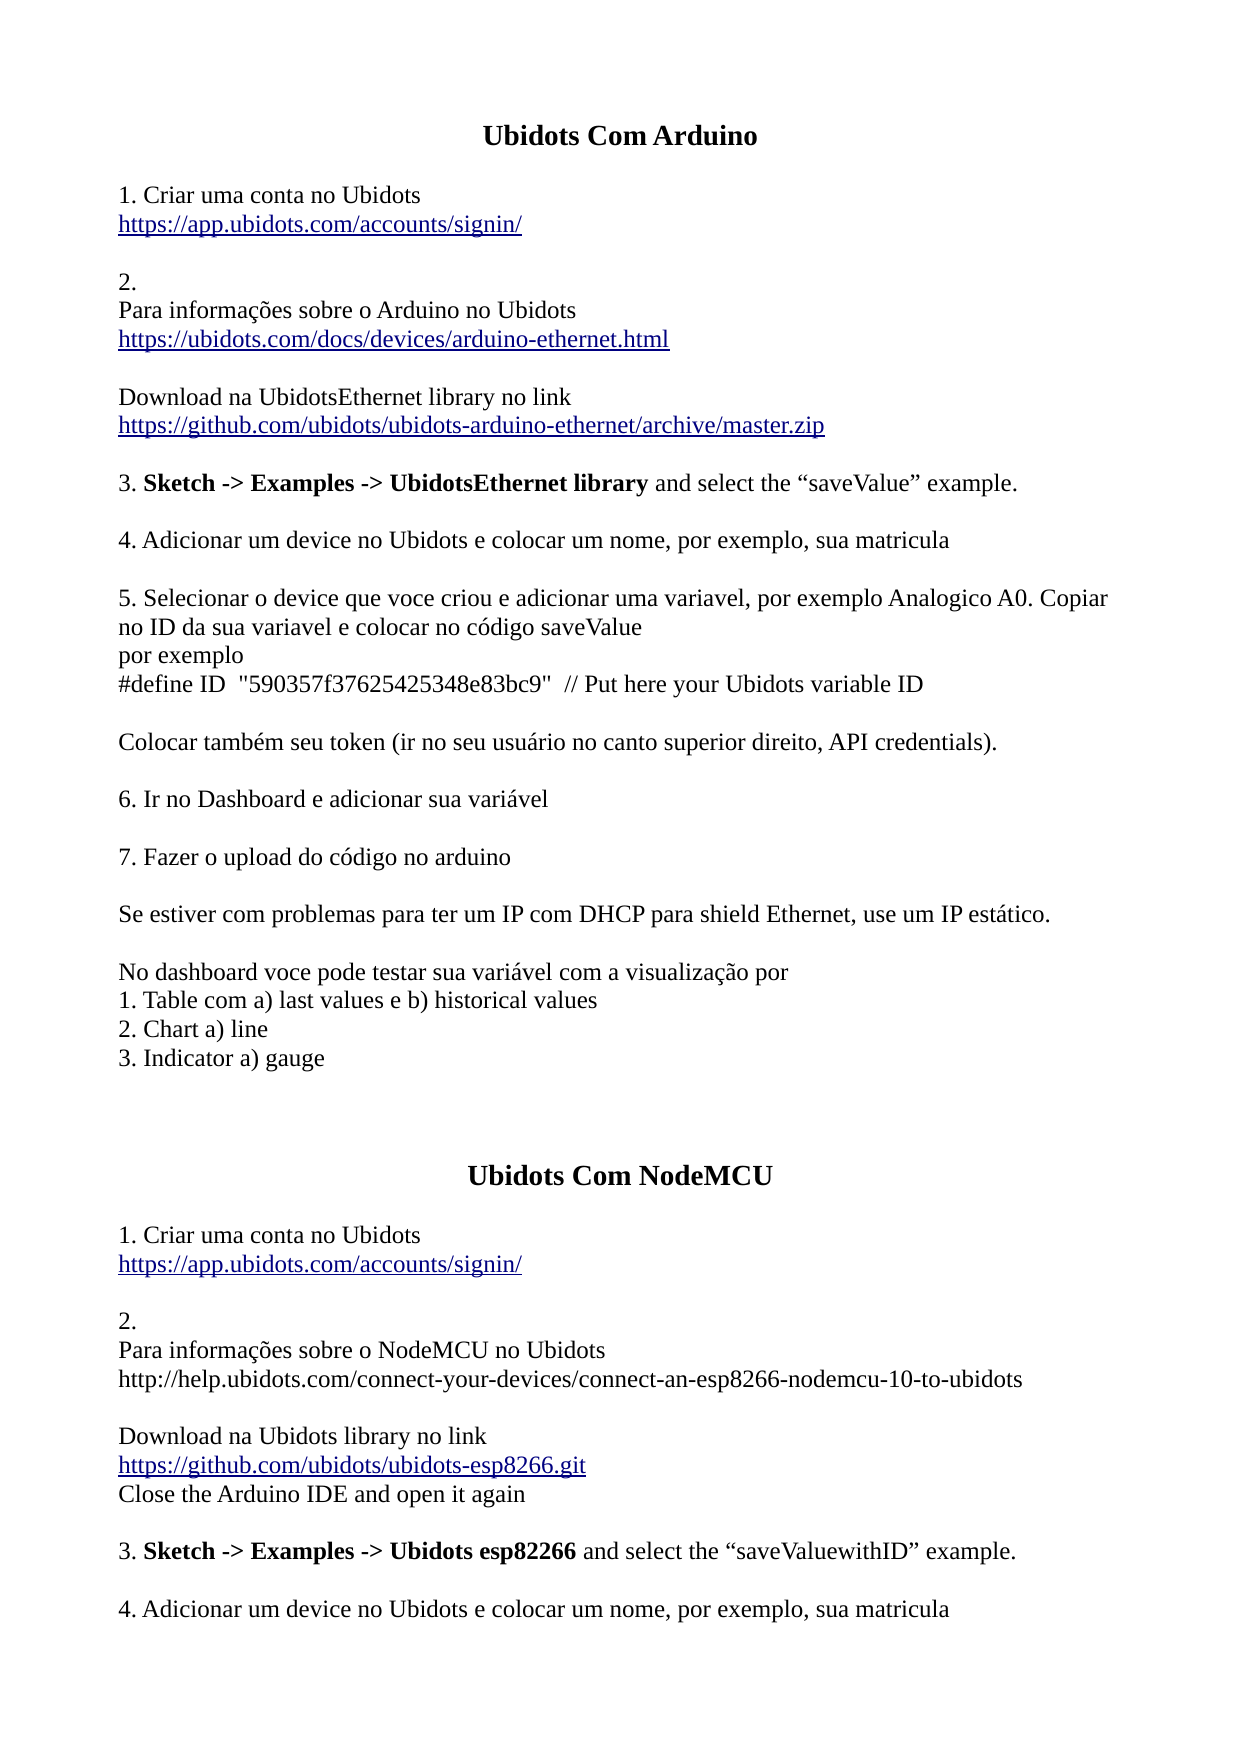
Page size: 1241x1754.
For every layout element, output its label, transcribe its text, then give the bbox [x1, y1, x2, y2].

text Para informações sobre o NodeMCU no Ubidots [118, 1335, 1122, 1364]
text 1. Criar uma conta no Ubidots [118, 180, 1122, 209]
text 7. Fazer o upload do código no arduino [118, 842, 1122, 870]
text https://app.ubidots.com/accounts/signin/ [118, 209, 1122, 238]
text 2. Chart a) line [118, 1014, 1122, 1043]
text 4. Adicionar um device no Ubidots e colocar um nome, por exemplo, sua matricula [118, 525, 1122, 554]
text 2. [118, 267, 1122, 295]
text Colocar também seu token (ir no seu usuário no canto superior direito, API credentials). [118, 727, 1122, 755]
text 4. Adicionar um device no Ubidots e colocar um nome, por exemplo, sua matricula [118, 1594, 1122, 1623]
text 3. Indicator a) gauge [118, 1043, 1122, 1072]
text 5. Selecionar o device que voce criou e adicionar uma variavel, por exemplo Analogico A0. Copiar no ID da sua variavel e colocar no código saveValue [118, 583, 1122, 640]
text #define ID "590357f37625425348e83bc9" // Put here your Ubidots variable ID [118, 669, 1122, 698]
text Ubidots Com Arduino [118, 118, 1122, 152]
text Download na Ubidots library no link [118, 1421, 1122, 1450]
text Download na UbidotsEthernet library no link [118, 382, 1122, 410]
text https://github.com/ubidots/ubidots-arduino-ethernet/archive/master.zip [118, 410, 1122, 439]
text 6. Ir no Dashboard e adicionar sua variável [118, 784, 1122, 813]
text 1. Table com a) last values e b) historical values [118, 985, 1122, 1014]
text 2. [118, 1306, 1122, 1335]
text 3. Sketch -> Examples -> Ubidots esp82266 and select the “saveValuewithID” example. [118, 1536, 1122, 1565]
text 1. Criar uma conta no Ubidots [118, 1220, 1122, 1249]
text https://github.com/ubidots/ubidots-esp8266.git [118, 1450, 1122, 1479]
text No dashboard voce pode testar sua variável com a visualização por [118, 957, 1122, 985]
text http://help.ubidots.com/connect-your-devices/connect-an-esp8266-nodemcu-10-to-ubidots [118, 1364, 1122, 1393]
text Para informações sobre o Arduino no Ubidots [118, 295, 1122, 324]
text 3. Sketch -> Examples -> UbidotsEthernet library and select the “saveValue” example. [118, 468, 1122, 497]
text Ubidots Com NodeMCU [118, 1158, 1122, 1191]
text Close the Arduino IDE and open it again [118, 1479, 1122, 1508]
text por exemplo [118, 640, 1122, 669]
text https://app.ubidots.com/accounts/signin/ [118, 1249, 1122, 1278]
text Se estiver com problemas para ter um IP com DHCP para shield Ethernet, use um IP estático. [118, 899, 1122, 928]
text https://ubidots.com/docs/devices/arduino-ethernet.html [118, 324, 1122, 353]
